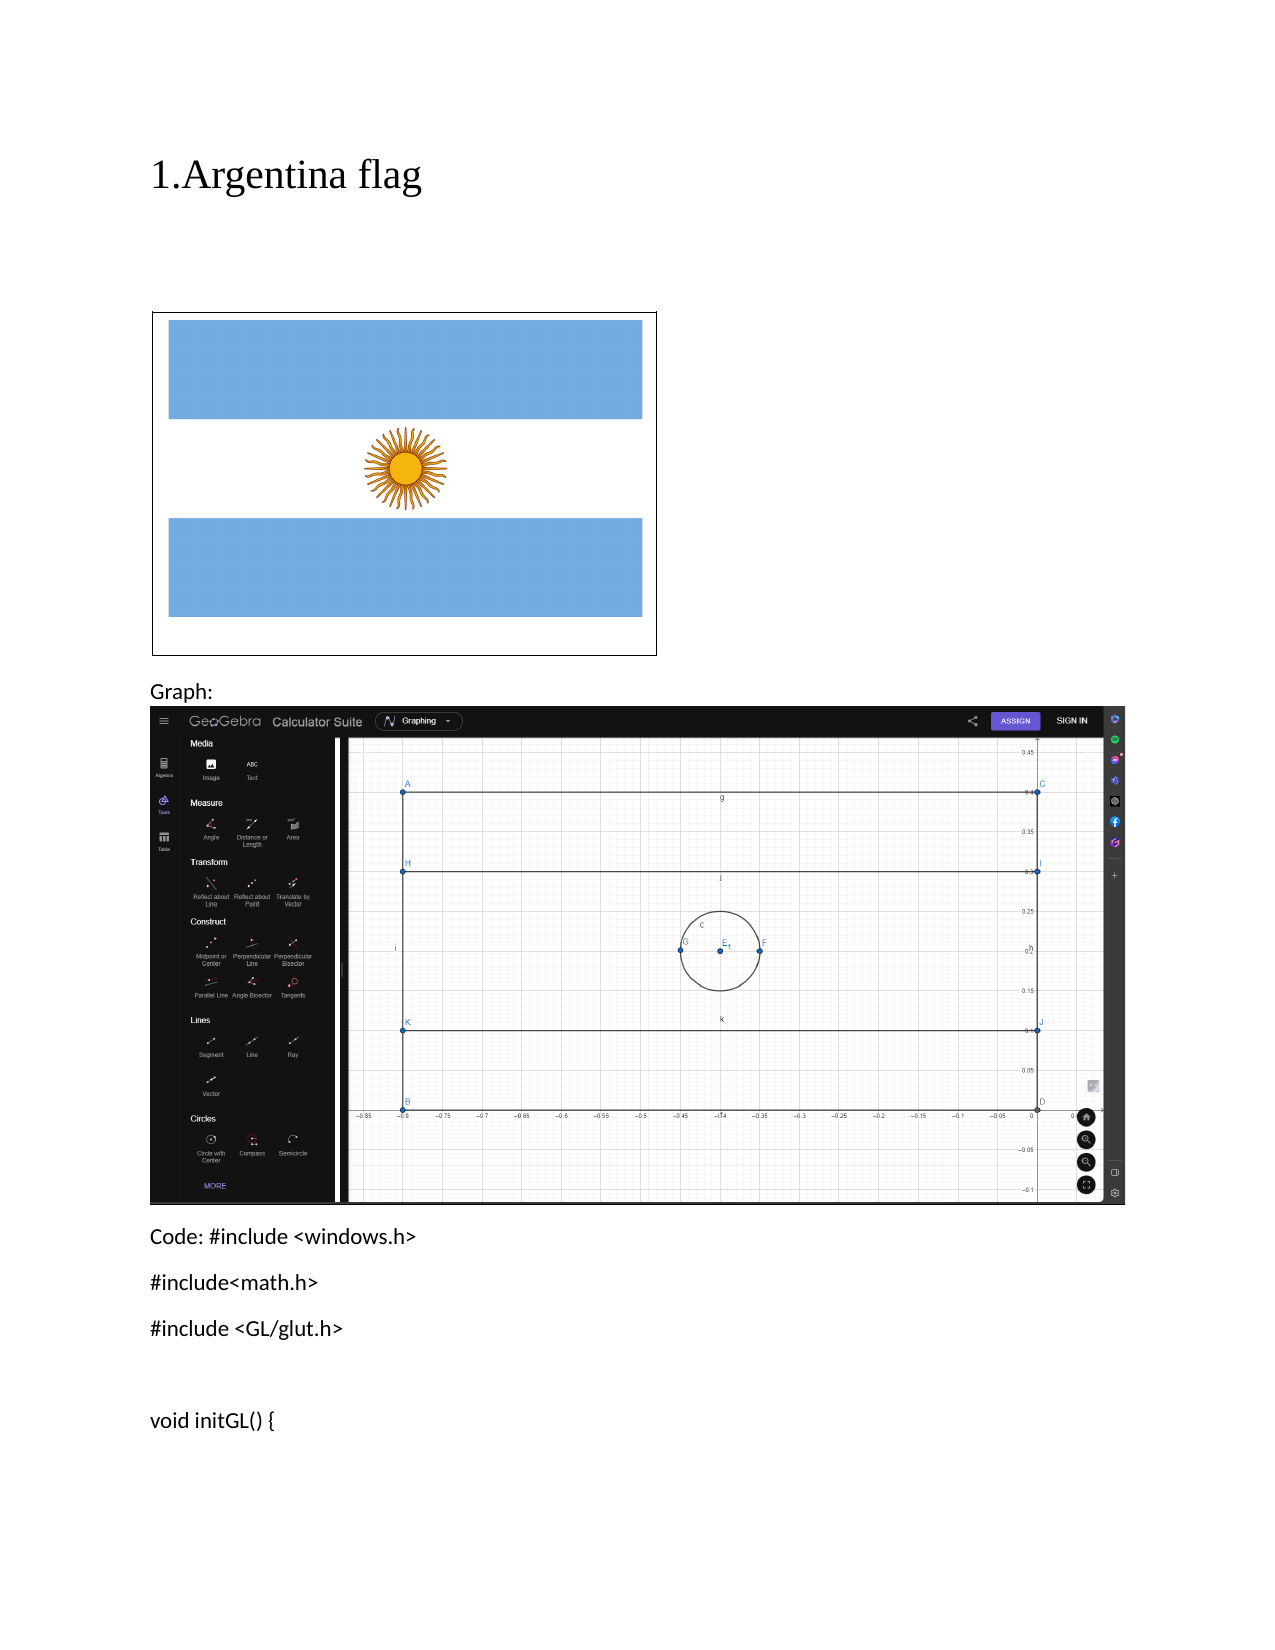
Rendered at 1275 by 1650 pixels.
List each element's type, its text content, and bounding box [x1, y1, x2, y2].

text #include <GL/glut.h> [150, 1314, 1125, 1342]
text 1.Argentina flag [150, 150, 1125, 198]
text Graph: [150, 677, 1125, 706]
text void initGL() { [150, 1406, 1125, 1434]
text Code: #include <windows.h> [150, 1222, 1125, 1250]
text #include<math.h> [150, 1268, 1125, 1296]
